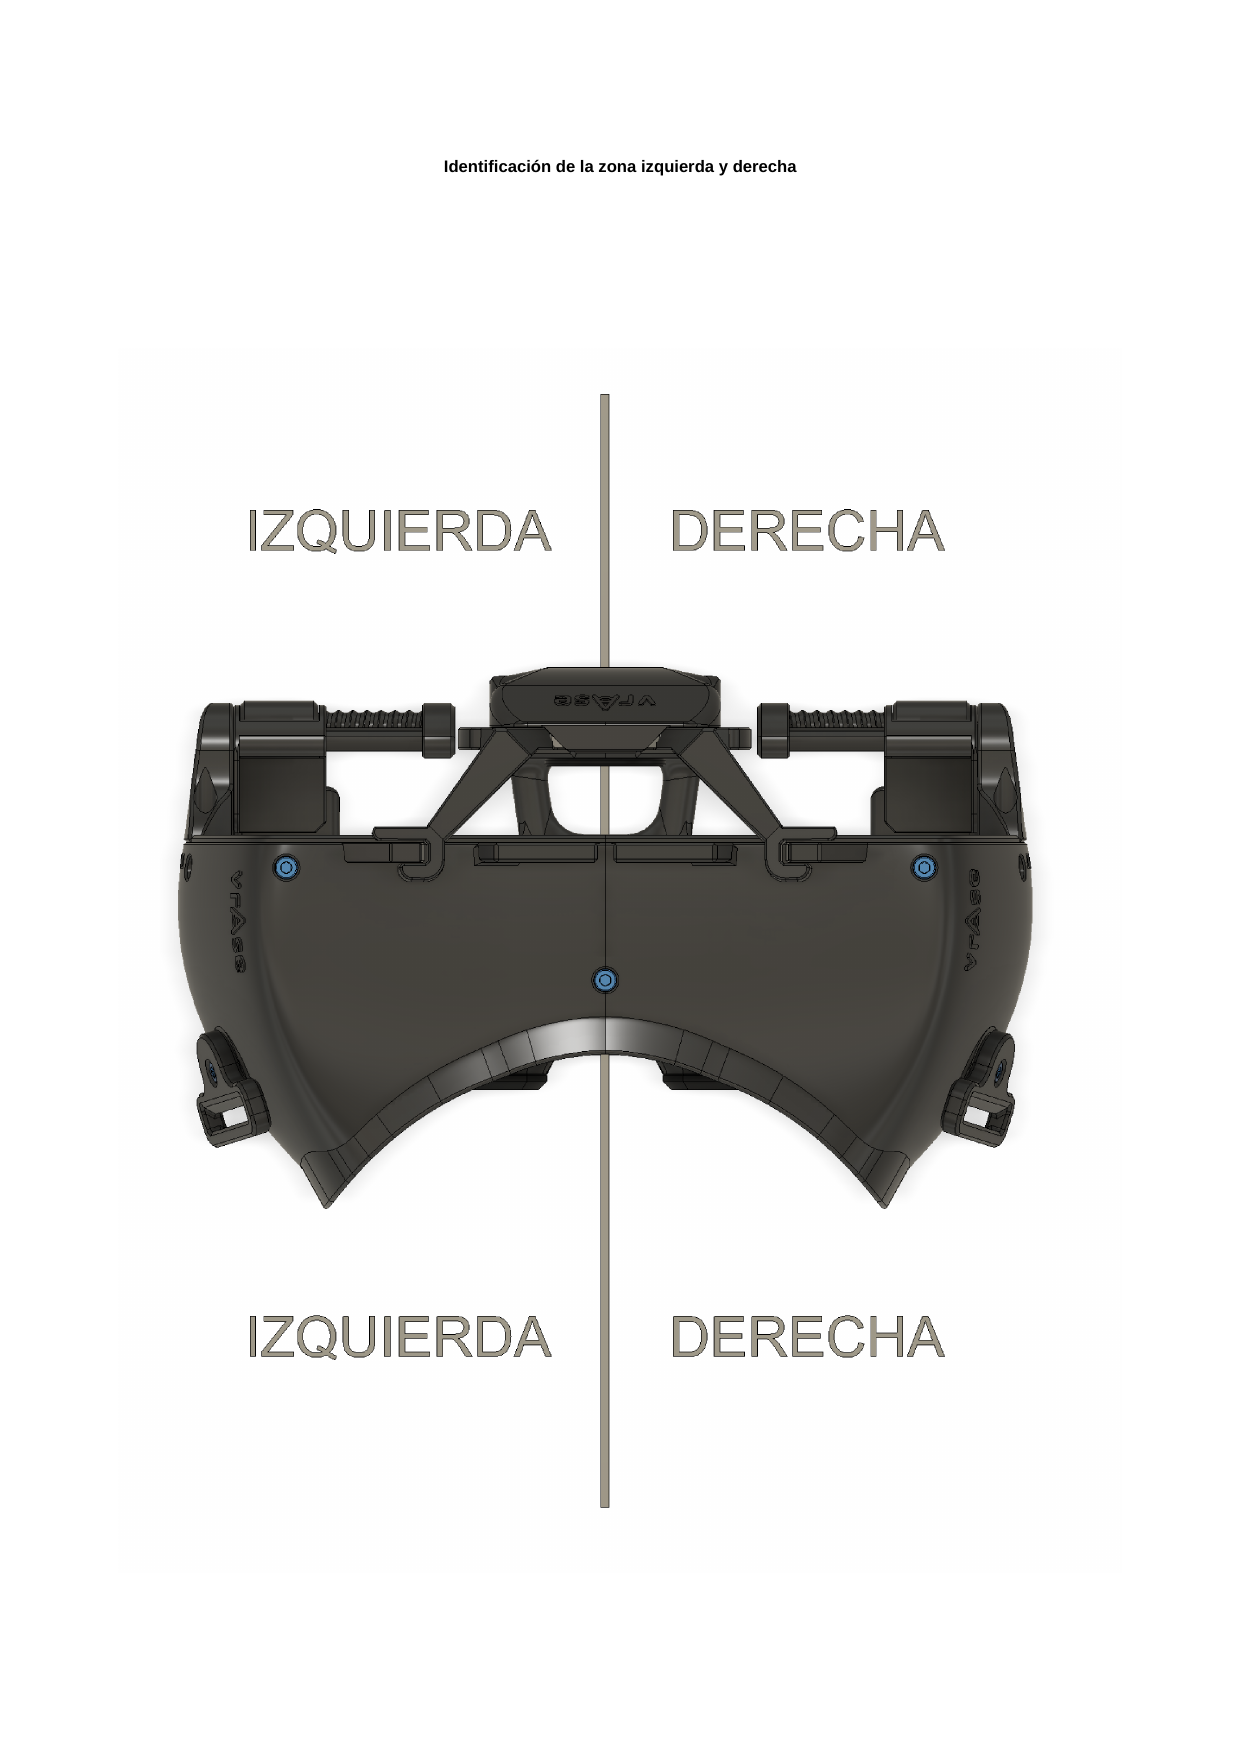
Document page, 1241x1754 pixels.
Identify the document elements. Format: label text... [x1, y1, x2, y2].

picture [118, 348, 1123, 1573]
text Identificación de la zona izquierda y derecha [118, 156, 1122, 176]
